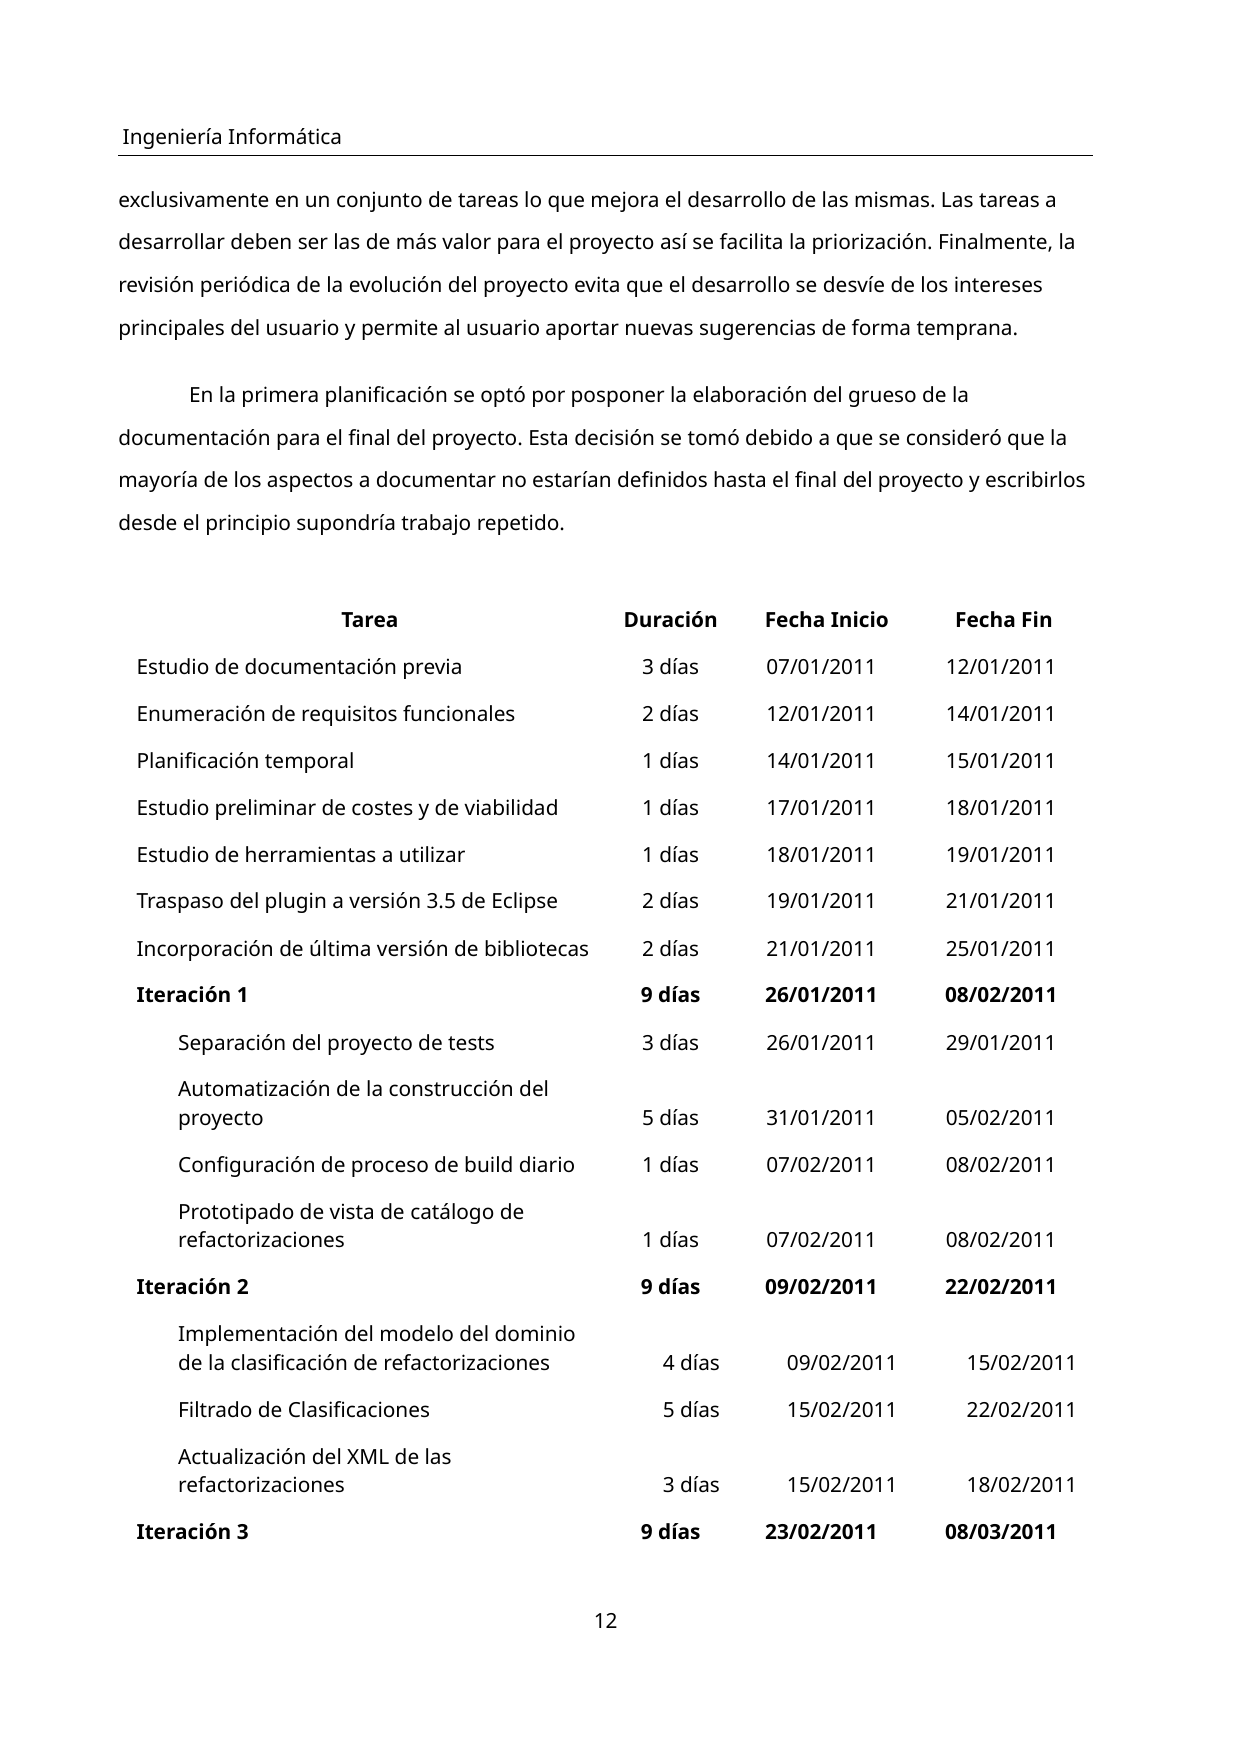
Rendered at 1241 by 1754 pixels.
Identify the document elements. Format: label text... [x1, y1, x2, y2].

table_cell Configuración de proceso de build diario [131, 1137, 609, 1184]
table_cell 1 días [609, 1184, 732, 1259]
table_cell 21/01/2011 [910, 874, 1092, 921]
table_cell Estudio preliminar de costes y de viabilidad [131, 780, 609, 827]
table_cell Estudio de herramientas a utilizar [131, 827, 609, 874]
table_cell 31/01/2011 [732, 1062, 910, 1137]
table_cell 29/01/2011 [910, 1015, 1092, 1062]
text En la primera planificación se optó por posponer la elaboración del grueso de la documentación para el final del proyecto. Esta decisión se tomó debido a que se consideró que la mayoría de los aspectos a documentar no estarían definidos hasta el final del proyecto y escribirlos desde el principio supondría trabajo repetido. [118, 380, 1093, 537]
table_cell 12/01/2011 [732, 686, 910, 733]
table_cell 07/01/2011 [732, 639, 910, 686]
table_cell 17/01/2011 [732, 780, 910, 827]
table_cell 9 días [609, 1260, 732, 1307]
table_cell Actualización del XML de las refactorizaciones [131, 1429, 609, 1504]
table_cell Planificación temporal [131, 733, 609, 780]
table_cell Estudio de documentación previa [131, 639, 609, 686]
table_cell 15/01/2011 [910, 733, 1092, 780]
table_cell 22/02/2011 [910, 1260, 1092, 1307]
table_cell 1 días [609, 733, 732, 780]
table_cell 2 días [609, 921, 732, 968]
table_header Duración [609, 592, 732, 639]
table_cell 3 días [609, 639, 732, 686]
table_cell 19/01/2011 [732, 874, 910, 921]
table_cell 26/01/2011 [732, 1015, 910, 1062]
table_header Fecha Fin [910, 592, 1092, 639]
table_cell 12/01/2011 [910, 639, 1092, 686]
table_cell Incorporación de última versión de bibliotecas [131, 921, 609, 968]
table_cell 3 días [609, 1429, 732, 1504]
table_cell 08/02/2011 [910, 1137, 1092, 1184]
table_cell 05/02/2011 [910, 1062, 1092, 1137]
table_cell 07/02/2011 [732, 1184, 910, 1259]
table_cell 2 días [609, 874, 732, 921]
table_cell 5 días [609, 1062, 732, 1137]
table_cell 22/02/2011 [910, 1382, 1092, 1429]
table_cell 25/01/2011 [910, 921, 1092, 968]
table_cell Iteración 2 [131, 1260, 609, 1307]
table_cell 09/02/2011 [732, 1260, 910, 1307]
table_cell 9 días [609, 968, 732, 1015]
table_cell 18/01/2011 [910, 780, 1092, 827]
table_cell 07/02/2011 [732, 1137, 910, 1184]
table_cell Filtrado de Clasificaciones [131, 1382, 609, 1429]
table_cell 26/01/2011 [732, 968, 910, 1015]
table_cell Iteración 3 [131, 1504, 609, 1551]
table_header Fecha Inicio [732, 592, 910, 639]
table_cell Separación del proyecto de tests [131, 1015, 609, 1062]
table_cell 14/01/2011 [910, 686, 1092, 733]
text exclusivamente en un conjunto de tareas lo que mejora el desarrollo de las mismas. Las tareas a desarrollar deben ser las de más valor para el proyecto así se facilita la priorización. Finalmente, la revisión periódica de la evolución del proyecto evita que el desarrollo se desvíe de los intereses principales del usuario y permite al usuario aportar nuevas sugerencias de forma temprana. [118, 185, 1093, 341]
table_cell 1 días [609, 827, 732, 874]
table_cell 18/01/2011 [732, 827, 910, 874]
table_cell 3 días [609, 1015, 732, 1062]
table_cell 08/03/2011 [910, 1504, 1092, 1551]
table_cell 15/02/2011 [732, 1429, 910, 1504]
table_cell Iteración 1 [131, 968, 609, 1015]
table_cell 1 días [609, 1137, 732, 1184]
table_header Tarea [131, 592, 609, 639]
table_cell 15/02/2011 [732, 1382, 910, 1429]
table_cell 9 días [609, 1504, 732, 1551]
table_cell Implementación del modelo del dominio de la clasificación de refactorizaciones [131, 1307, 609, 1382]
table_cell 1 días [609, 780, 732, 827]
table_cell 08/02/2011 [910, 968, 1092, 1015]
table_cell 18/02/2011 [910, 1429, 1092, 1504]
table_cell 5 días [609, 1382, 732, 1429]
table_cell 19/01/2011 [910, 827, 1092, 874]
table_cell 08/02/2011 [910, 1184, 1092, 1259]
table_cell 4 días [609, 1307, 732, 1382]
table_cell 21/01/2011 [732, 921, 910, 968]
table_cell Enumeración de requisitos funcionales [131, 686, 609, 733]
table_cell Prototipado de vista de catálogo de refactorizaciones [131, 1184, 609, 1259]
table_cell 14/01/2011 [732, 733, 910, 780]
table_cell 23/02/2011 [732, 1504, 910, 1551]
table_cell 09/02/2011 [732, 1307, 910, 1382]
table_cell Traspaso del plugin a versión 3.5 de Eclipse [131, 874, 609, 921]
table_cell 2 días [609, 686, 732, 733]
table_cell 15/02/2011 [910, 1307, 1092, 1382]
table_cell Automatización de la construcción del proyecto [131, 1062, 609, 1137]
